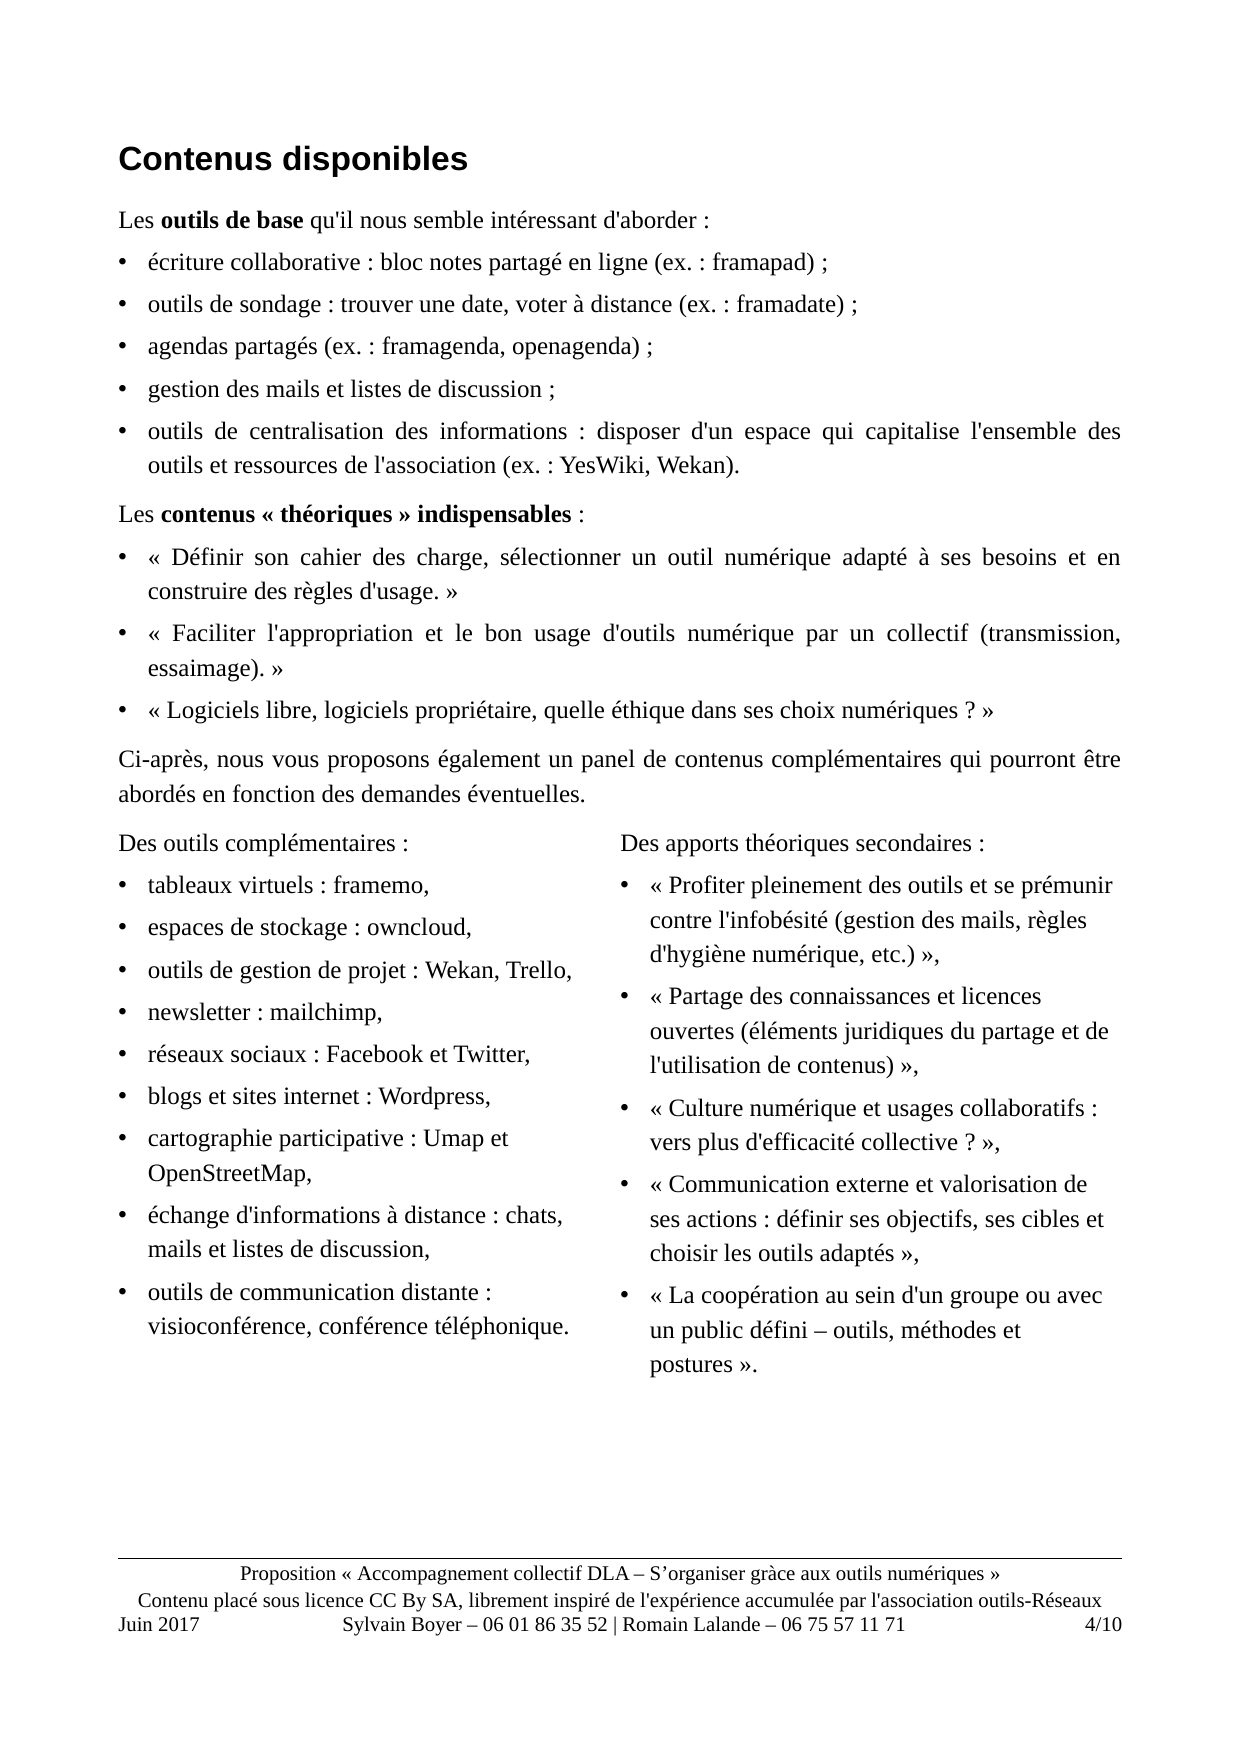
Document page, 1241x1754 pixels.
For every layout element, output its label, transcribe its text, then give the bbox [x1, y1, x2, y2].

list cartographie participative : Umap et OpenStreetMap, [118, 1123, 620, 1187]
list outils de centralisation des informations : disposer d'un espace qui capitalise l'ensemble des outils et ressources de l'association (ex. : YesWiki, Wekan). [118, 416, 1122, 479]
list outils de sondage : trouver une date, voter à distance (ex. : framadate) ; [118, 289, 1122, 318]
list blogs et sites internet : Wordpress, [118, 1081, 620, 1110]
list outils de communication distante : visioconférence, conférence téléphonique. [118, 1277, 620, 1340]
list échange d'informations à distance : chats, mails et listes de discussion, [118, 1200, 620, 1263]
text Des apports théoriques secondaires : [620, 828, 1122, 857]
text Les outils de base qu'il nous semble intéressant d'aborder : [118, 205, 1122, 234]
subtitle Contenus disponibles [118, 139, 1122, 178]
list outils de gestion de projet : Wekan, Trello, [118, 955, 620, 983]
list « Définir son cahier des charge, sélectionner un outil numérique adapté à ses besoins et en construire des règles d'usage. » [118, 542, 1122, 605]
list « Communication externe et valorisation de ses actions : définir ses objectifs, ses cibles et choisir les outils adaptés », [620, 1169, 1122, 1267]
list « Profiter pleinement des outils et se prémunir contre l'infobésité (gestion des mails, règles d'hygiène numérique, etc.) », [620, 870, 1122, 968]
list « Partage des connaissances et licences ouvertes (éléments juridiques du partage et de l'utilisation de contenus) », [620, 981, 1122, 1079]
list « Faciliter l'appropriation et le bon usage d'outils numérique par un collectif (transmission, essaimage). » [118, 618, 1122, 682]
list « Culture numérique et usages collaboratifs : vers plus d'efficacité collective ? », [620, 1093, 1122, 1156]
list espaces de stockage : owncloud, [118, 912, 620, 941]
list écriture collaborative : bloc notes partagé en ligne (ex. : framapad) ; [118, 247, 1122, 276]
list réseaux sociaux : Facebook et Twitter, [118, 1039, 620, 1068]
list « Logiciels libre, logiciels propriétaire, quelle éthique dans ses choix numériques ? » [118, 695, 1122, 724]
text Les contenus « théoriques » indispensables : [118, 499, 1122, 528]
text Des outils complémentaires : [118, 828, 620, 857]
list « La coopération au sein d'un groupe ou avec un public défini – outils, méthodes et postures ». [620, 1280, 1122, 1378]
list gestion des mails et listes de discussion ; [118, 374, 1122, 402]
list tableaux virtuels : framemo, [118, 870, 620, 899]
list newsletter : mailchimp, [118, 997, 620, 1026]
text Ci-après, nous vous proposons également un panel de contenus complémentaires qui pourront être abordés en fonction des demandes éventuelles. [118, 744, 1122, 808]
list agendas partagés (ex. : framagenda, openagenda) ; [118, 331, 1122, 360]
